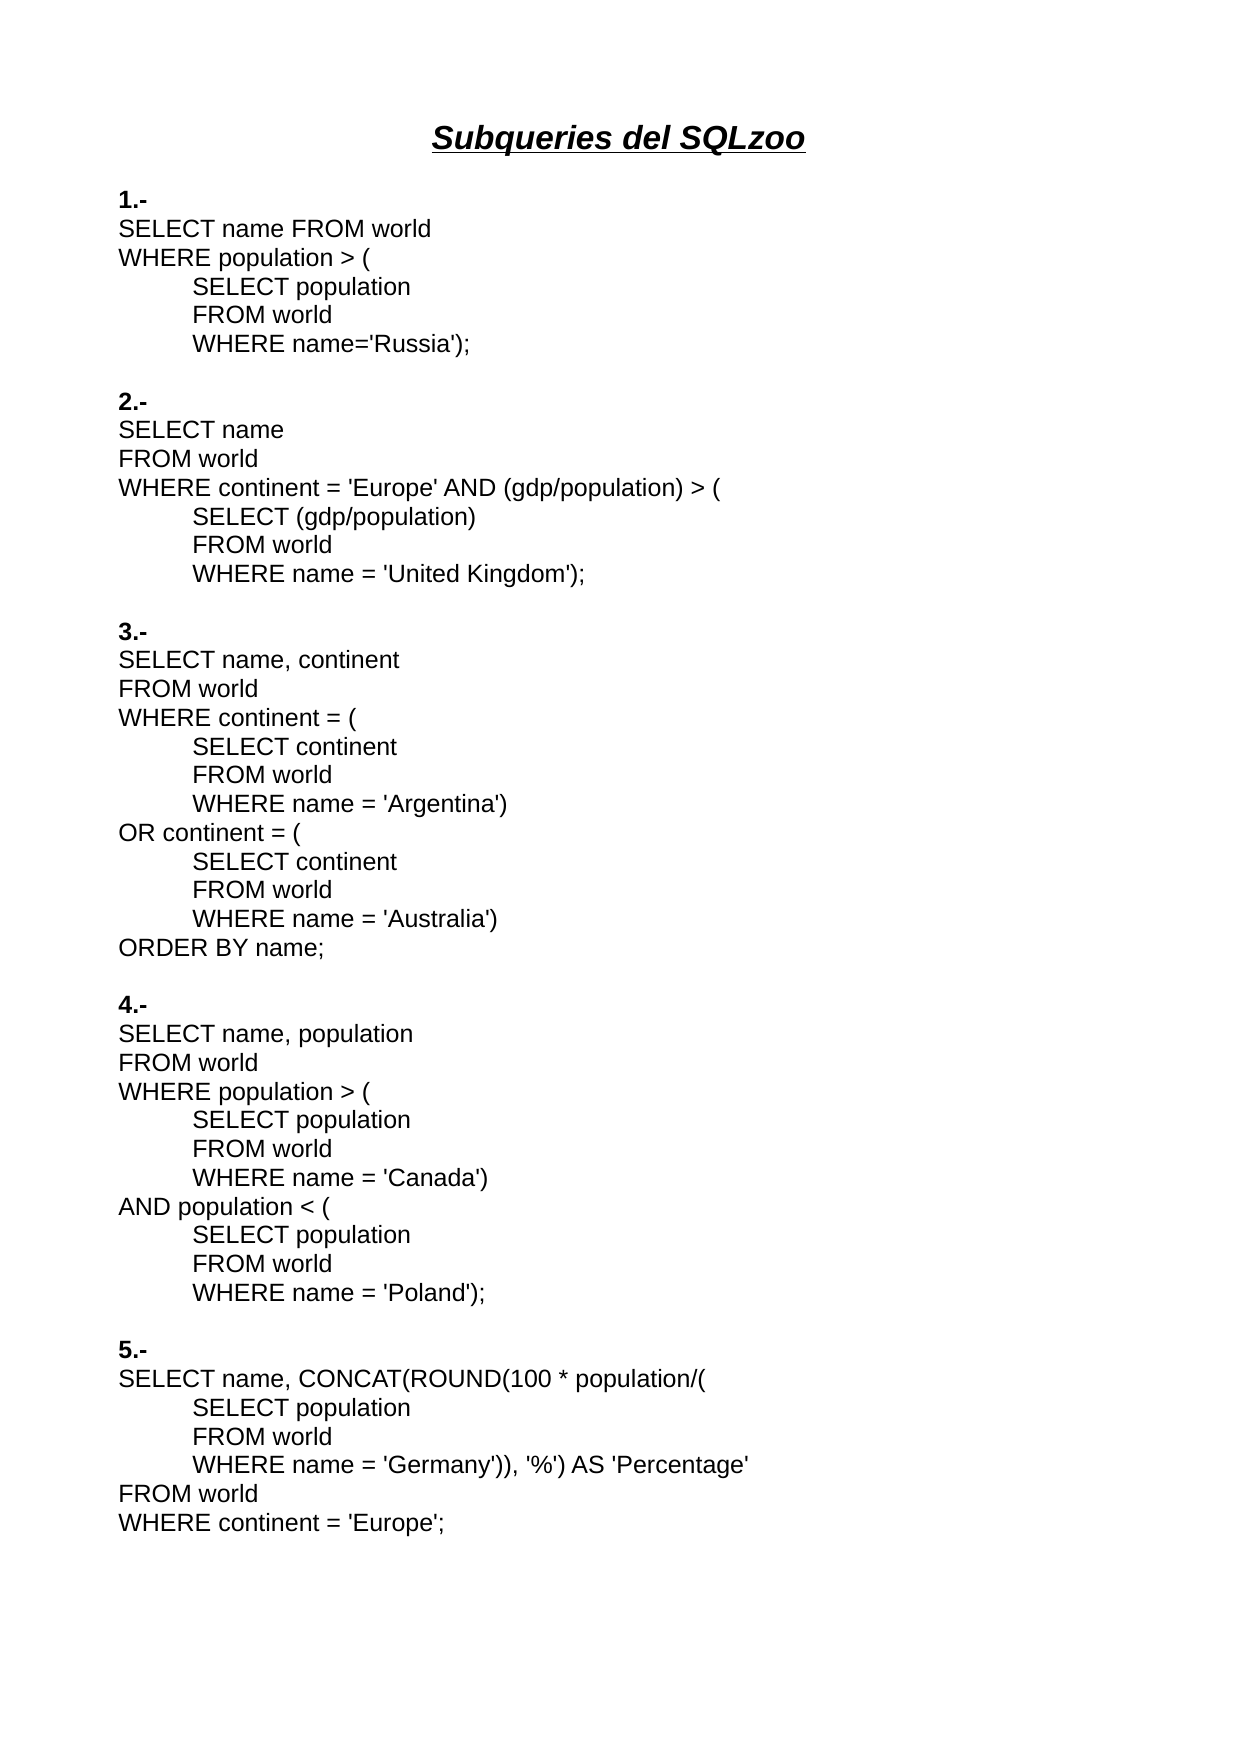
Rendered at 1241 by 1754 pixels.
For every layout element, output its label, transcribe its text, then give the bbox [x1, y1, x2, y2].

text WHERE name = 'Germany')), '%') AS 'Percentage' [118, 1450, 1122, 1479]
text 5.- [118, 1335, 1122, 1364]
text FROM world [118, 1134, 1122, 1163]
text SELECT population [118, 1105, 1122, 1134]
text WHERE population > ( [118, 243, 1122, 272]
text FROM world [118, 760, 1122, 789]
text 4.- [118, 990, 1122, 1019]
text WHERE name = 'Argentina') [118, 789, 1122, 818]
text SELECT population [118, 272, 1122, 300]
text WHERE name = 'Australia') [118, 904, 1122, 933]
text WHERE name='Russia'); [118, 329, 1122, 358]
text SELECT population [118, 1393, 1122, 1422]
text 2.- [118, 387, 1122, 415]
text FROM world [118, 1249, 1122, 1278]
text FROM world [118, 444, 1122, 473]
text SELECT name [118, 415, 1122, 444]
text OR continent = ( [118, 818, 1122, 847]
text 3.- [118, 617, 1122, 645]
text SELECT (gdp/population) [118, 502, 1122, 530]
text ORDER BY name; [118, 933, 1122, 962]
text FROM world [118, 1479, 1122, 1508]
text FROM world [118, 674, 1122, 703]
text FROM world [118, 875, 1122, 904]
text WHERE name = 'United Kingdom'); [118, 559, 1122, 588]
text WHERE continent = ( [118, 703, 1122, 732]
text WHERE continent = 'Europe' AND (gdp/population) > ( [118, 473, 1122, 502]
text WHERE name = 'Poland'); [118, 1278, 1122, 1307]
text SELECT name, CONCAT(ROUND(100 * population/( [118, 1364, 1122, 1393]
text FROM world [118, 300, 1122, 329]
text SELECT name FROM world [118, 214, 1122, 243]
text SELECT continent [118, 732, 1122, 760]
text SELECT continent [118, 847, 1122, 875]
text WHERE population > ( [118, 1077, 1122, 1105]
text FROM world [118, 1422, 1122, 1450]
text WHERE continent = 'Europe'; [118, 1508, 1122, 1537]
text SELECT name, population [118, 1019, 1122, 1048]
text WHERE name = 'Canada') [118, 1163, 1122, 1192]
text FROM world [118, 1048, 1122, 1077]
text FROM world [118, 530, 1122, 559]
text AND population < ( [118, 1192, 1122, 1220]
text SELECT name, continent [118, 645, 1122, 674]
text 1.- [118, 185, 1122, 214]
text Subqueries del SQLzoo [118, 118, 1122, 157]
text SELECT population [118, 1220, 1122, 1249]
